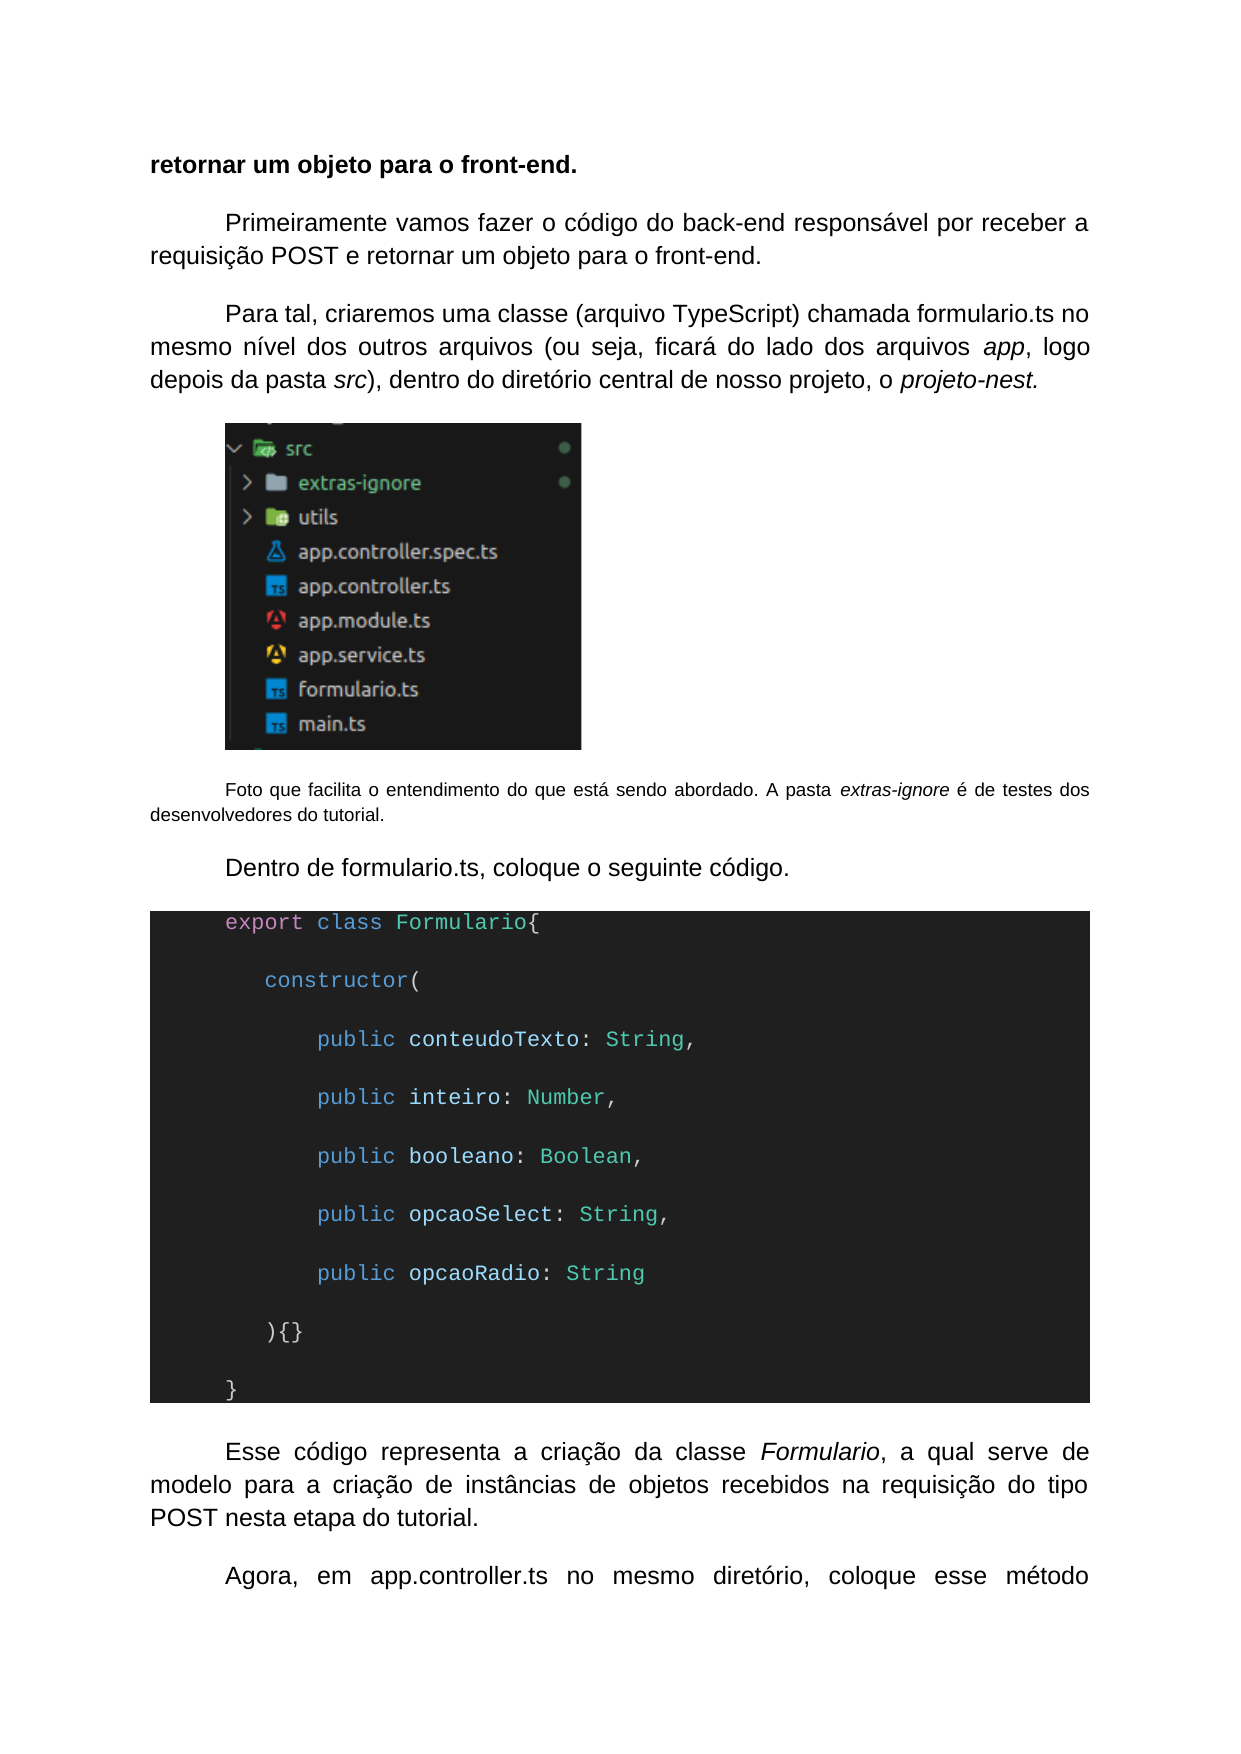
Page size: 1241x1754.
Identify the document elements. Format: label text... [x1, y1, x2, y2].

text Primeiramente vamos fazer o código do back-end responsável por receber a requisição POST e retornar um objeto para o front-end. [150, 208, 1090, 270]
text public inteiro: Number, [150, 1086, 1090, 1111]
text retornar um objeto para o front-end. [150, 150, 1090, 179]
text } [150, 1379, 1090, 1403]
text export class Formulario{ [150, 911, 1090, 936]
text Foto que facilita o entendimento do que está sendo abordado. A pasta extras-ignore é de testes dos desenvolvedores do tutorial. [150, 778, 1090, 825]
text public opcaoRadio: String [150, 1262, 1090, 1287]
text constructor( [150, 969, 1090, 994]
text Dentro de formulario.ts, coloque o seguinte código. [150, 853, 1090, 882]
text public conteudoTexto: String, [150, 1028, 1090, 1053]
picture [225, 423, 582, 750]
text public booleano: Boolean, [150, 1145, 1090, 1170]
text public opcaoSelect: String, [150, 1203, 1090, 1228]
text Esse código representa a criação da classe Formulario, a qual serve de modelo para a criação de instâncias de objetos recebidos na requisição do tipo POST nesta etapa do tutorial. [150, 1437, 1090, 1532]
text Agora, em app.controller.ts no mesmo diretório, coloque esse método [150, 1561, 1090, 1590]
text ){} [150, 1320, 1090, 1345]
text Para tal, criaremos uma classe (arquivo TypeScript) chamada formulario.ts no mesmo nível dos outros arquivos (ou seja, ficará do lado dos arquivos app, logo depois da pasta src), dentro do diretório central de nosso projeto, o projeto-nest. [150, 299, 1090, 394]
